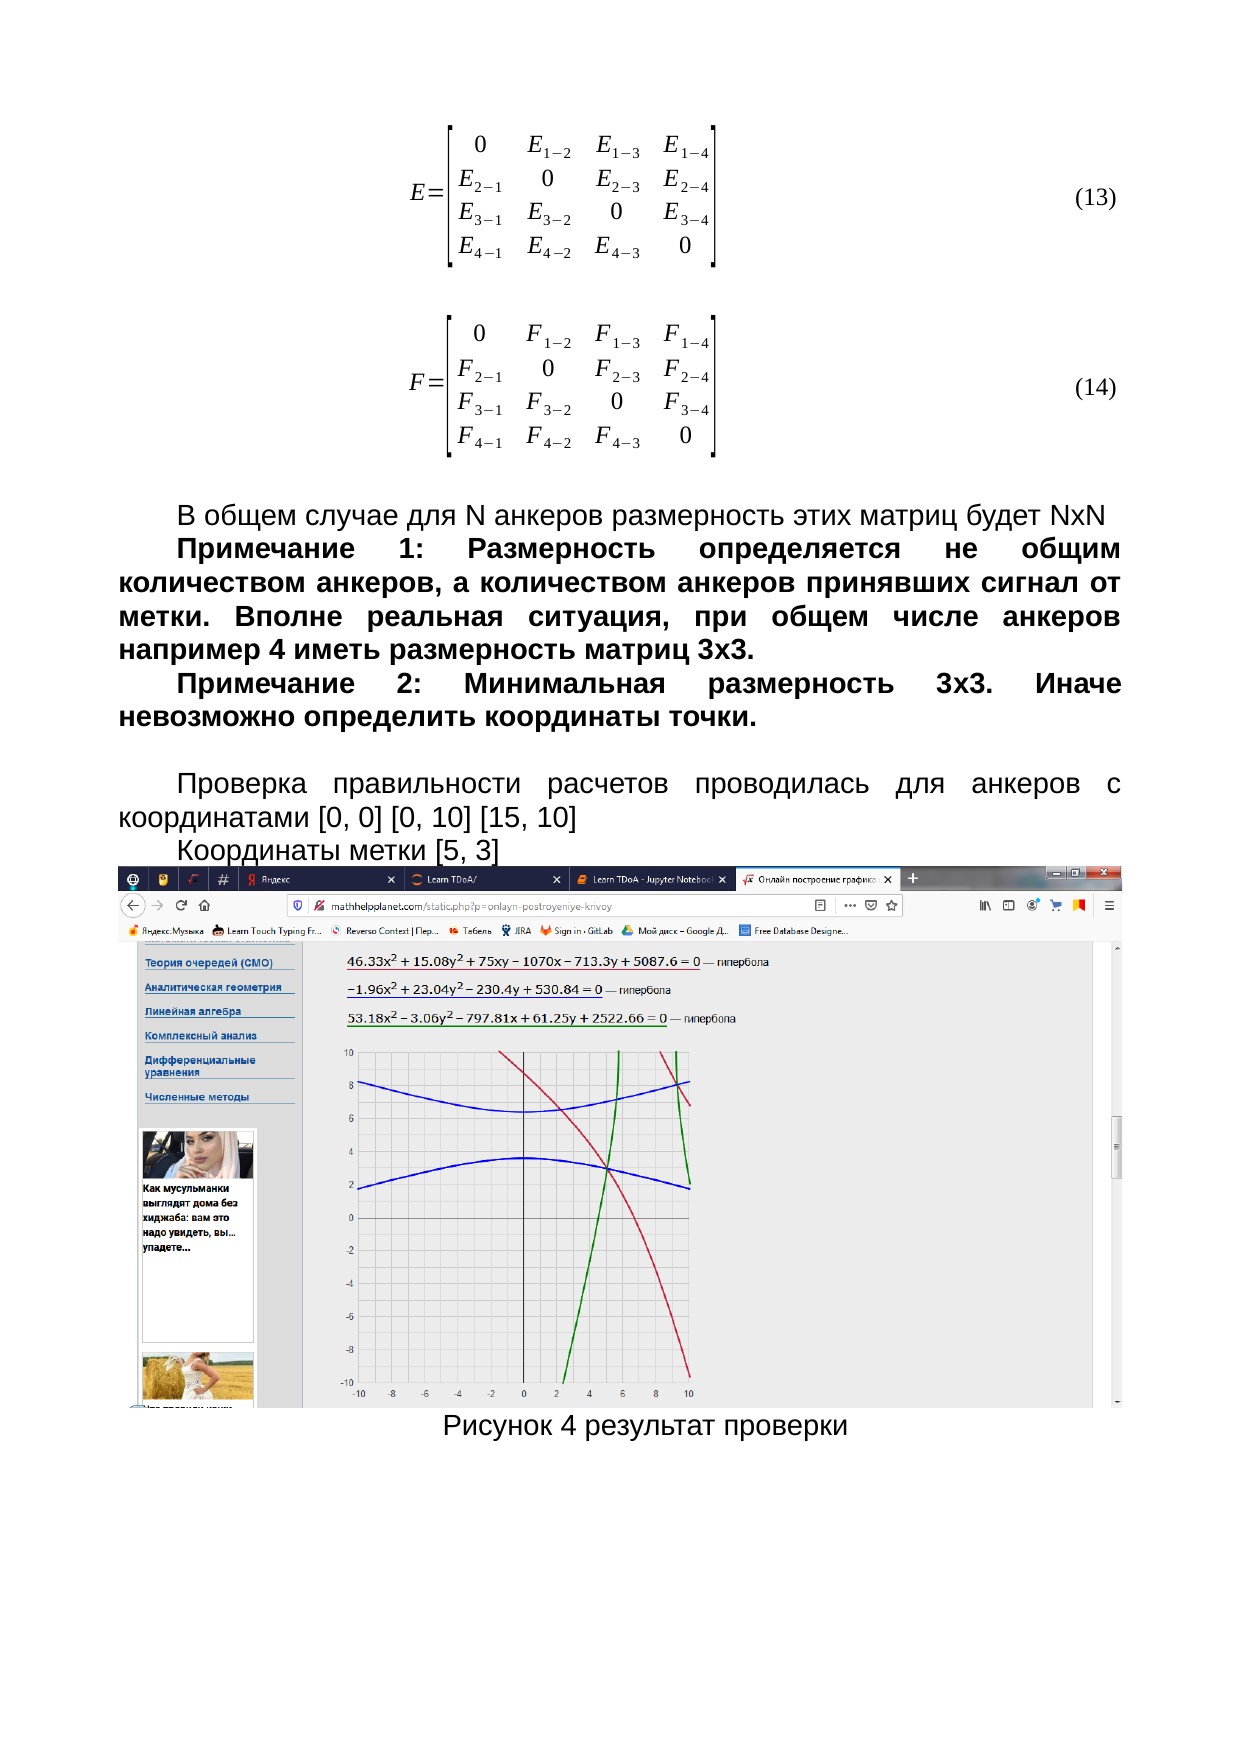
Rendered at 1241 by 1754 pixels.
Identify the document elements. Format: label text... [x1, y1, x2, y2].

text Примечание 2: Минимальная размерность 3x3. Иначе невозможно определить координаты точки. [118, 666, 1122, 733]
table_header (14) [1010, 308, 1122, 464]
text Рисунок 4 результат проверки [118, 1408, 1122, 1441]
table_header [118, 308, 1010, 464]
text Примечание 1: Размерность определяется не общим количеством анкеров, а количеством анкеров принявших сигнал от метки. Вполне реальная ситуация, при общем числе анкеров например 4 иметь размерность матриц 3x3. [118, 531, 1122, 666]
text В общем случае для N анкеров размерность этих матриц будет NxN [118, 498, 1122, 531]
table_header (13) [1010, 118, 1122, 274]
text Координаты метки [5, 3] [118, 833, 1122, 866]
picture [118, 866, 1123, 1408]
table_header [118, 118, 1010, 274]
text Проверка правильности расчетов проводилась для анкеров с координатами [0, 0] [0, 10] [15, 10] [118, 766, 1122, 833]
